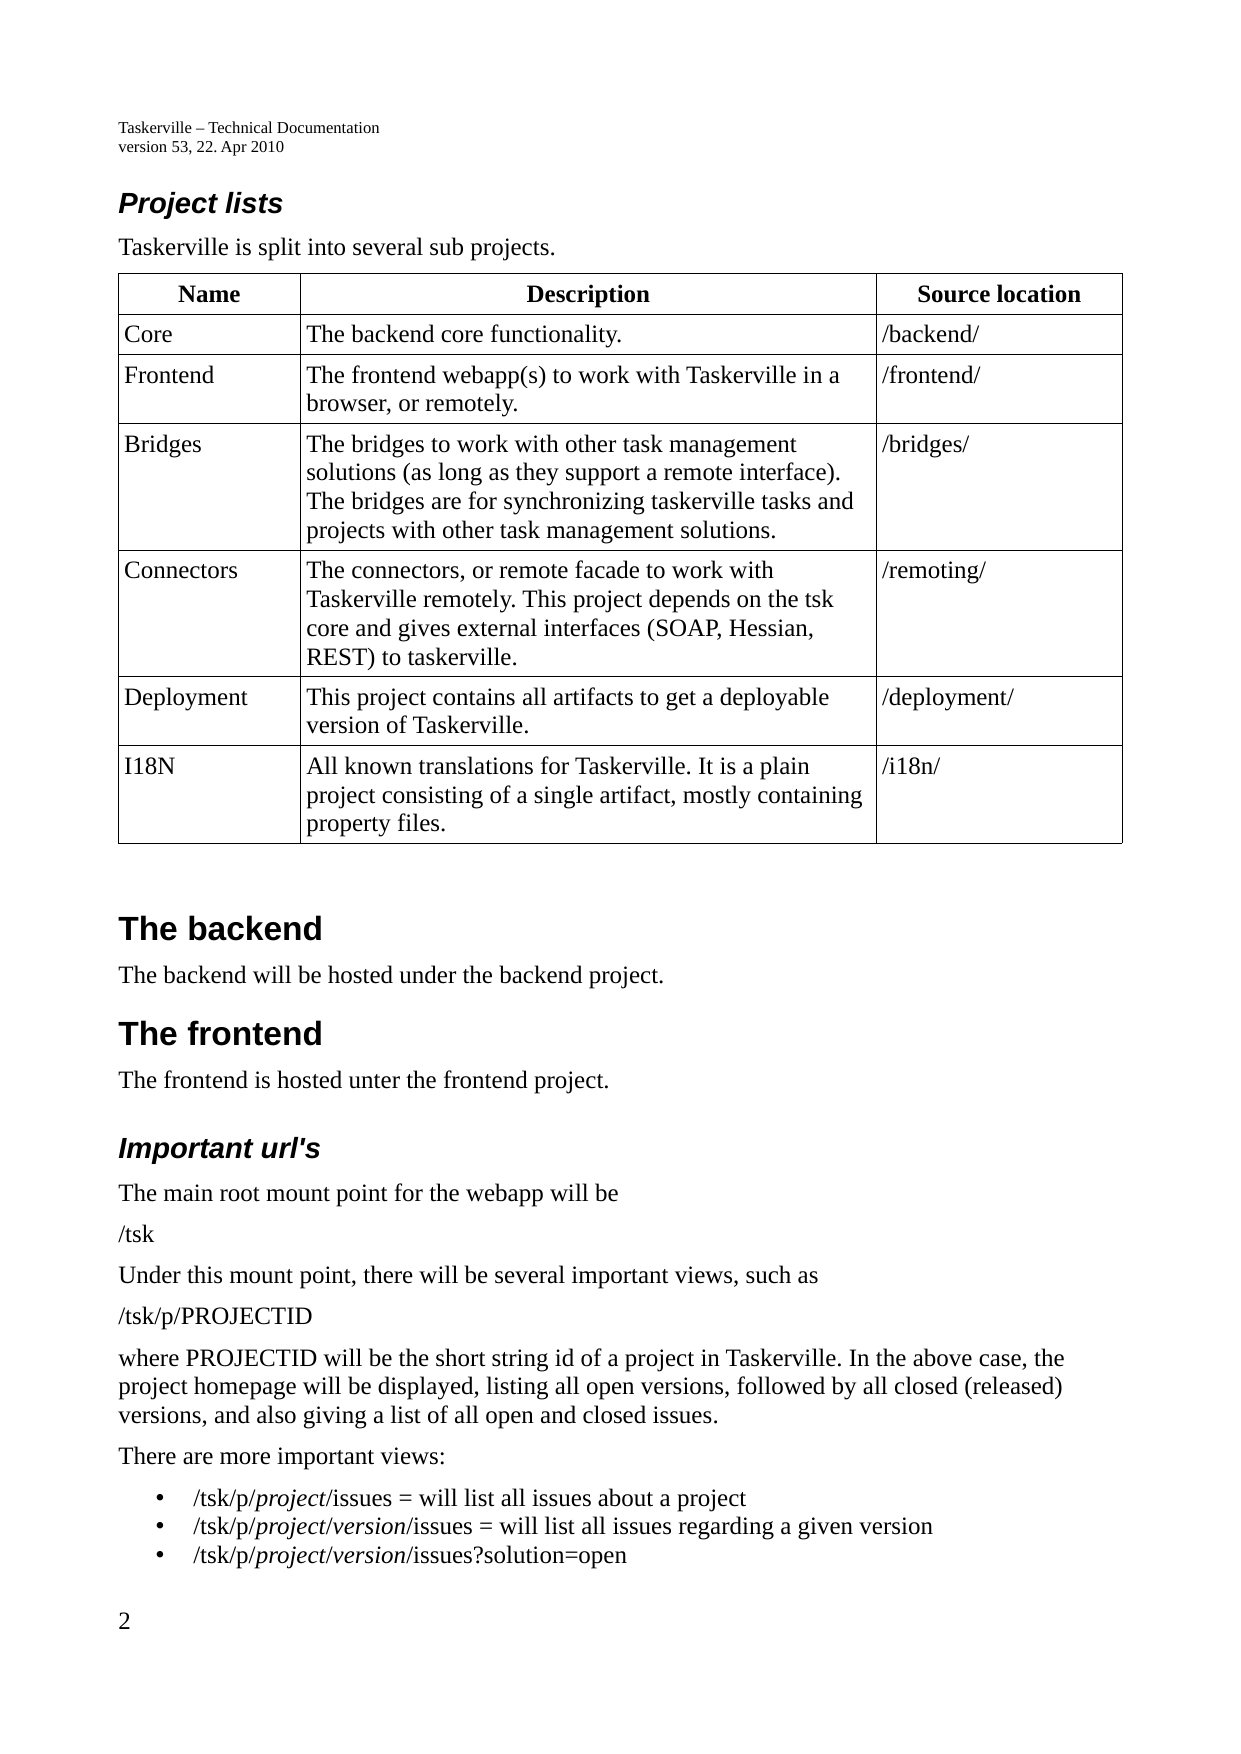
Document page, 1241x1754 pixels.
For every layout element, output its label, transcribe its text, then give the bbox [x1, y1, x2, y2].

table_cell /remoting/ [877, 551, 1122, 676]
text Taskerville is split into several sub projects. [118, 232, 1122, 261]
list /tsk/p/project/issues = will list all issues about a project [156, 1483, 1122, 1511]
table_cell Core [119, 315, 300, 354]
table_cell The backend core functionality. [301, 315, 876, 354]
text The main root mount point for the webapp will be [118, 1178, 1122, 1206]
table_cell This project contains all artifacts to get a deployable version of Taskerville. [301, 677, 876, 745]
table_cell Connectors [119, 551, 300, 676]
table_header Source location [877, 274, 1122, 313]
subtitle Project lists [118, 186, 1122, 219]
text /tsk [118, 1219, 1122, 1248]
table_cell /deployment/ [877, 677, 1122, 745]
table_cell Deployment [119, 677, 300, 745]
table_cell The bridges to work with other task management solutions (as long as they support a remote interface). The bridges are for synchronizing taskerville tasks and projects with other task management solutions. [301, 424, 876, 549]
table_cell The frontend webapp(s) to work with Taskerville in a browser, or remotely. [301, 355, 876, 423]
table_cell I18N [119, 746, 300, 843]
text Under this mount point, there will be several important views, such as [118, 1260, 1122, 1289]
table_cell /bridges/ [877, 424, 1122, 549]
subtitle The frontend [118, 1014, 1122, 1053]
text /tsk/p/PROJECTID [118, 1301, 1122, 1330]
table_header Name [119, 274, 300, 313]
table_cell /backend/ [877, 315, 1122, 354]
table_cell /i18n/ [877, 746, 1122, 843]
table_cell Bridges [119, 424, 300, 549]
table_header Description [301, 274, 876, 313]
table_cell Frontend [119, 355, 300, 423]
table_cell All known translations for Taskerville. It is a plain project consisting of a single artifact, mostly containing property files. [301, 746, 876, 843]
subtitle The backend [118, 909, 1122, 948]
list /tsk/p/project/version/issues = will list all issues regarding a given version [156, 1511, 1122, 1540]
text where PROJECTID will be the short string id of a project in Taskerville. In the above case, the project homepage will be displayed, listing all open versions, followed by all closed (released) versions, and also giving a list of all open and closed issues. [118, 1343, 1122, 1429]
text The backend will be hosted under the backend project. [118, 960, 1122, 989]
list /tsk/p/project/version/issues?solution=open [156, 1540, 1122, 1569]
table_cell The connectors, or remote facade to work with Taskerville remotely. This project depends on the tsk core and gives external interfaces (SOAP, Hessian, REST) to taskerville. [301, 551, 876, 676]
table_cell /frontend/ [877, 355, 1122, 423]
text The frontend is hosted unter the frontend project. [118, 1065, 1122, 1094]
subtitle Important url's [118, 1132, 1122, 1165]
text There are more important views: [118, 1441, 1122, 1470]
